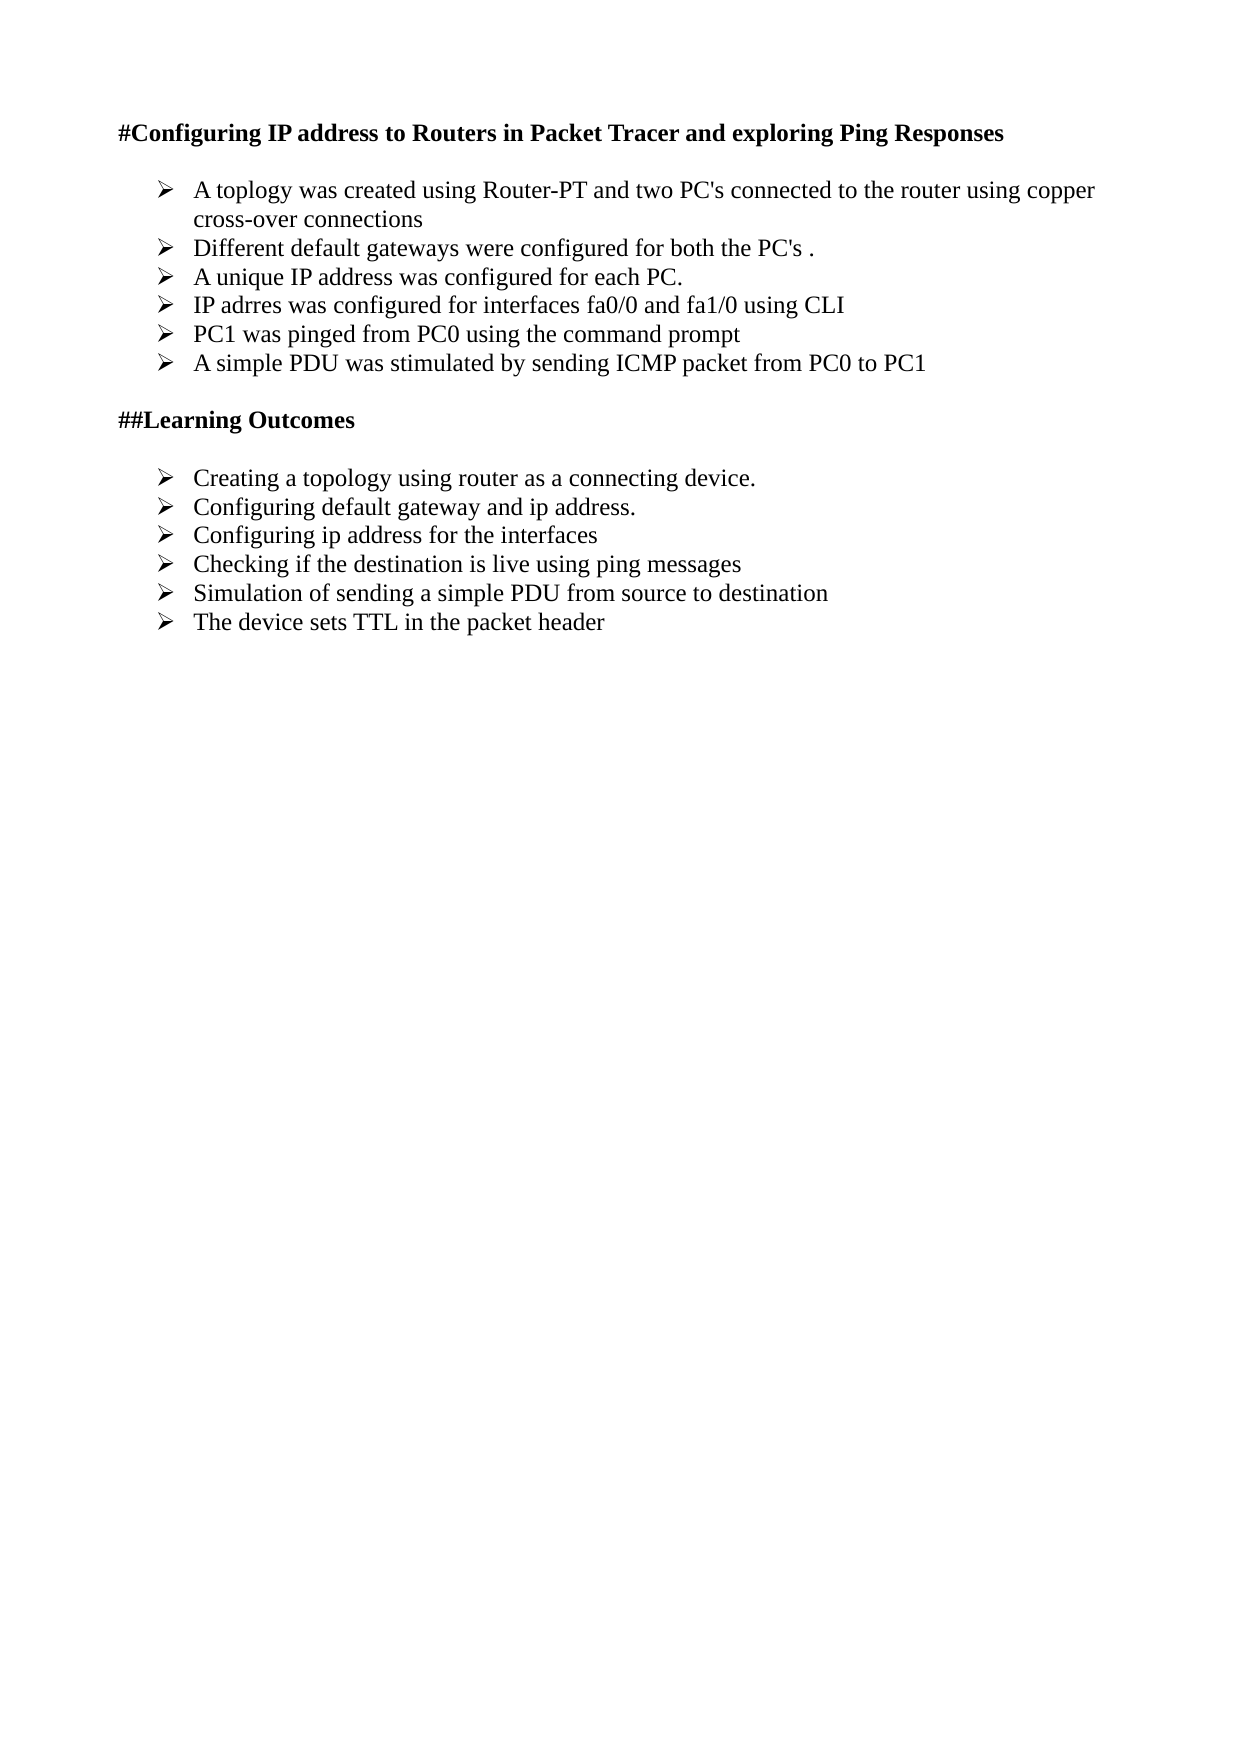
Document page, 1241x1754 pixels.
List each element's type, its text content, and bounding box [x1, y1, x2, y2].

list Creating a topology using router as a connecting device. [156, 463, 1122, 492]
list The device sets TTL in the packet header [156, 607, 1122, 636]
list Checking if the destination is live using ping messages [156, 549, 1122, 578]
list IP adrres was configured for interfaces fa0/0 and fa1/0 using CLI [156, 291, 1122, 319]
list Configuring ip address for the interfaces [156, 521, 1122, 549]
list A unique IP address was configured for each PC. [156, 262, 1122, 291]
list A toplogy was created using Router-PT and two PC's connected to the router using copper cross-over connections [156, 176, 1122, 233]
list Configuring default gateway and ip address. [156, 492, 1122, 521]
text #Configuring IP address to Routers in Packet Tracer and exploring Ping Responses [118, 118, 1122, 147]
list Simulation of sending a simple PDU from source to destination [156, 578, 1122, 607]
list Different default gateways were configured for both the PC's . [156, 233, 1122, 262]
list A simple PDU was stimulated by sending ICMP packet from PC0 to PC1 [156, 348, 1122, 377]
text ##Learning Outcomes [118, 406, 1122, 434]
list PC1 was pinged from PC0 using the command prompt [156, 319, 1122, 348]
